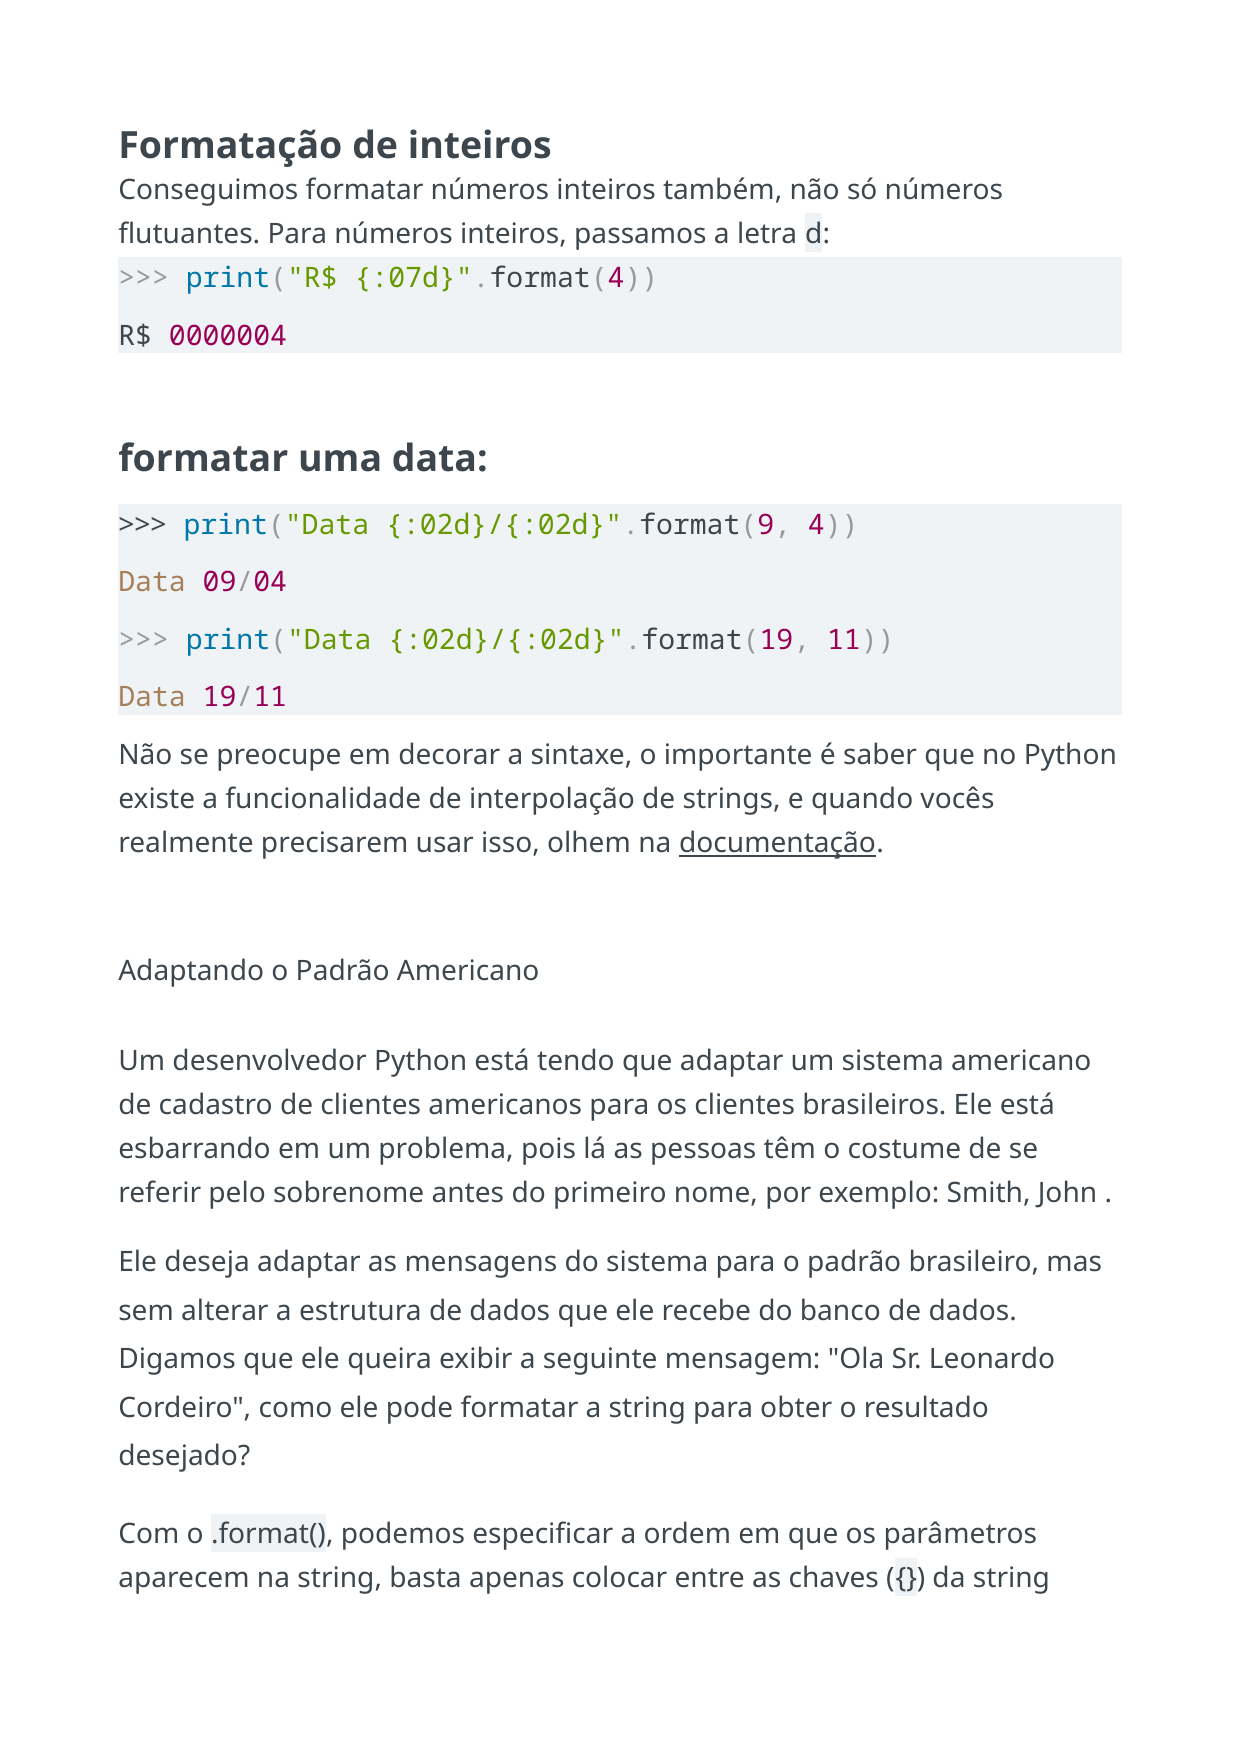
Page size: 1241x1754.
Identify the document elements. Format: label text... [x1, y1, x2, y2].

text >>> print("R$ {:07d}".format(4)) [118, 257, 1122, 296]
text Digamos que ele queira exibir a seguinte mensagem: "Ola Sr. Leonardo Cordeiro", como ele pode formatar a string para obter o resultado desejado? [118, 1328, 1122, 1474]
text Conseguimos formatar números inteiros também, não só números flutuantes. Para números inteiros, passamos a letra d: [118, 169, 1122, 252]
text R$ 0000004 [118, 315, 1122, 353]
text Não se preocupe em decorar a sintaxe, o importante é saber que no Python existe a funcionalidade de interpolação de strings, e quando vocês realmente precisarem usar isso, olhem na documentação. [118, 734, 1122, 861]
subtitle Adaptando o Padrão Americano [118, 950, 1122, 988]
text Data 19/11 [118, 677, 1122, 715]
text >>> print("Data {:02d}/{:02d}".format(9, 4)) [118, 504, 1122, 542]
text Ele deseja adaptar as mensagens do sistema para o padrão brasileiro, mas sem alterar a estrutura de dados que ele recebe do banco de dados. [118, 1231, 1122, 1328]
text >>> print("Data {:02d}/{:02d}".format(19, 11)) [118, 619, 1122, 657]
text Um desenvolvedor Python está tendo que adaptar um sistema americano de cadastro de clientes americanos para os clientes brasileiros. Ele está esbarrando em um problema, pois lá as pessoas têm o costume de se referir pelo sobrenome antes do primeiro nome, por exemplo: Smith, John . [118, 1001, 1122, 1211]
text Data 09/04 [118, 562, 1122, 600]
text formatar uma data: [118, 431, 1122, 482]
subtitle Formatação de inteiros [118, 118, 1122, 169]
text Com o .format(), podemos especificar a ordem em que os parâmetros aparecem na string, basta apenas colocar entre as chaves ({}) da string [118, 1474, 1122, 1596]
